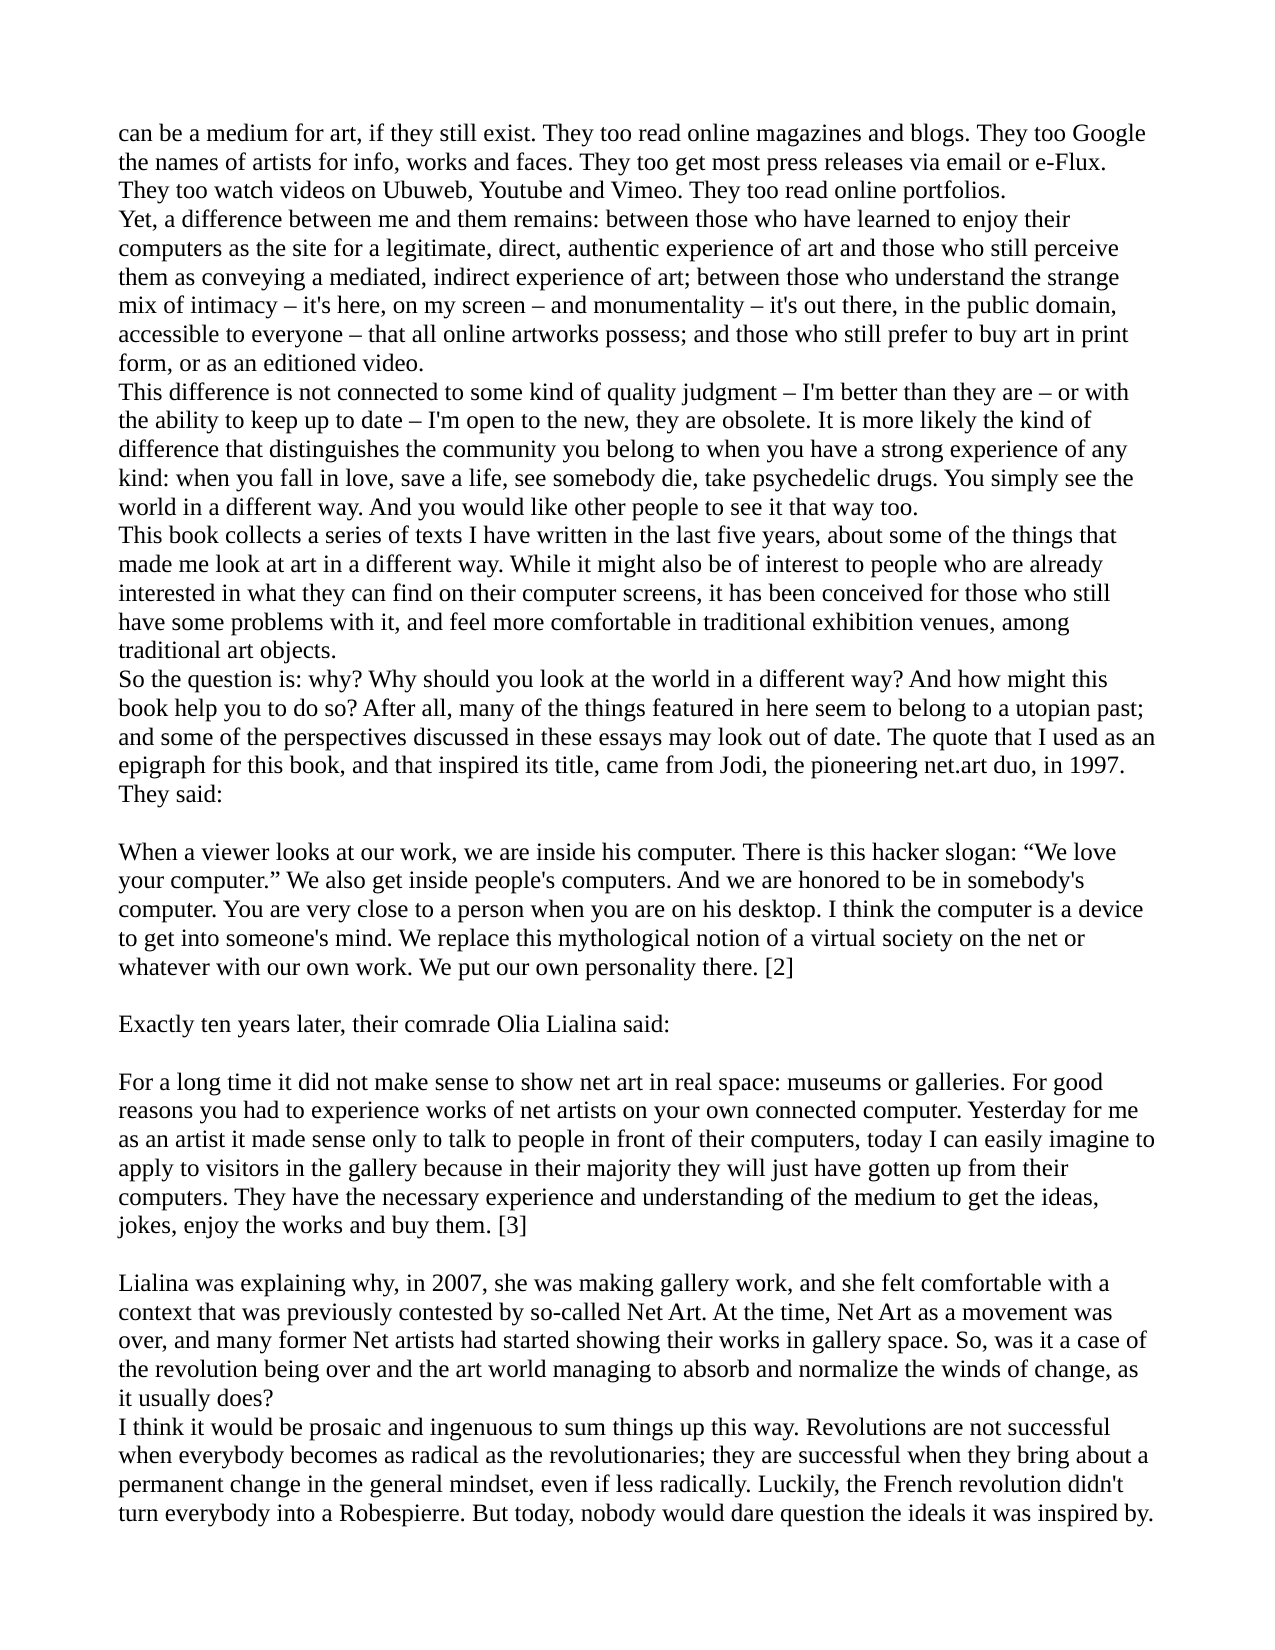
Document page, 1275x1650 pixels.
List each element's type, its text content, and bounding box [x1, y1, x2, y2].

text I think it would be prosaic and ingenuous to sum things up this way. Revolutions are not successful when everybody becomes as radical as the revolutionaries; they are successful when they bring about a permanent change in the general mindset, even if less radically. Luckily, the French revolution didn't turn everybody into a Robespierre. But today, nobody would dare question the ideals it was inspired by. [118, 1412, 1157, 1527]
text This difference is not connected to some kind of quality judgment – I'm better than they are – or with the ability to keep up to date – I'm open to the new, they are obsolete. It is more likely the kind of difference that distinguishes the community you belong to when you have a strong experience of any kind: when you fall in love, save a life, see somebody die, take psychedelic drugs. You simply see the world in a different way. And you would like other people to see it that way too. [118, 377, 1157, 521]
text can be a medium for art, if they still exist. They too read online magazines and blogs. They too Google the names of artists for info, works and faces. They too get most press releases via email or e-Flux. They too watch videos on Ubuweb, Youtube and Vimeo. They too read online portfolios. [118, 118, 1157, 204]
text Yet, a difference between me and them remains: between those who have learned to enjoy their computers as the site for a legitimate, direct, authentic experience of art and those who still perceive them as conveying a mediated, indirect experience of art; between those who understand the strange mix of intimacy – it's here, on my screen – and monumentality – it's out there, in the public domain, accessible to everyone – that all online artworks possess; and those who still prefer to buy art in print form, or as an editioned video. [118, 204, 1157, 377]
text Lialina was explaining why, in 2007, she was making gallery work, and she felt comfortable with a context that was previously contested by so-called Net Art. At the time, Net Art as a movement was over, and many former Net artists had started showing their works in gallery space. So, was it a case of the revolution being over and the art world managing to absorb and normalize the winds of change, as it usually does? [118, 1268, 1157, 1412]
text Exactly ten years later, their comrade Olia Lialina said: [118, 1009, 1157, 1038]
text For a long time it did not make sense to show net art in real space: museums or galleries. For good reasons you had to experience works of net artists on your own connected computer. Yesterday for me as an artist it made sense only to talk to people in front of their computers, today I can easily imagine to apply to visitors in the gallery because in their majority they will just have gotten up from their computers. They have the necessary experience and understanding of the medium to get the ideas, jokes, enjoy the works and buy them. [3] [118, 1067, 1157, 1239]
text When a viewer looks at our work, we are inside his computer. There is this hacker slogan: “We love your computer.” We also get inside people's computers. And we are honored to be in somebody's computer. You are very close to a person when you are on his desktop. I think the computer is a device to get into someone's mind. We replace this mythological notion of a virtual society on the net or whatever with our own work. We put our own personality there. [2] [118, 837, 1157, 981]
text So the question is: why? Why should you look at the world in a different way? And how might this book help you to do so? After all, many of the things featured in here seem to belong to a utopian past; and some of the perspectives discussed in these essays may look out of date. The quote that I used as an epigraph for this book, and that inspired its title, came from Jodi, the pioneering net.art duo, in 1997. They said: [118, 664, 1157, 808]
text This book collects a series of texts I have written in the last five years, about some of the things that made me look at art in a different way. While it might also be of interest to people who are already interested in what they can find on their computer screens, it has been conceived for those who still have some problems with it, and feel more comfortable in traditional exhibition venues, among traditional art objects. [118, 521, 1157, 664]
